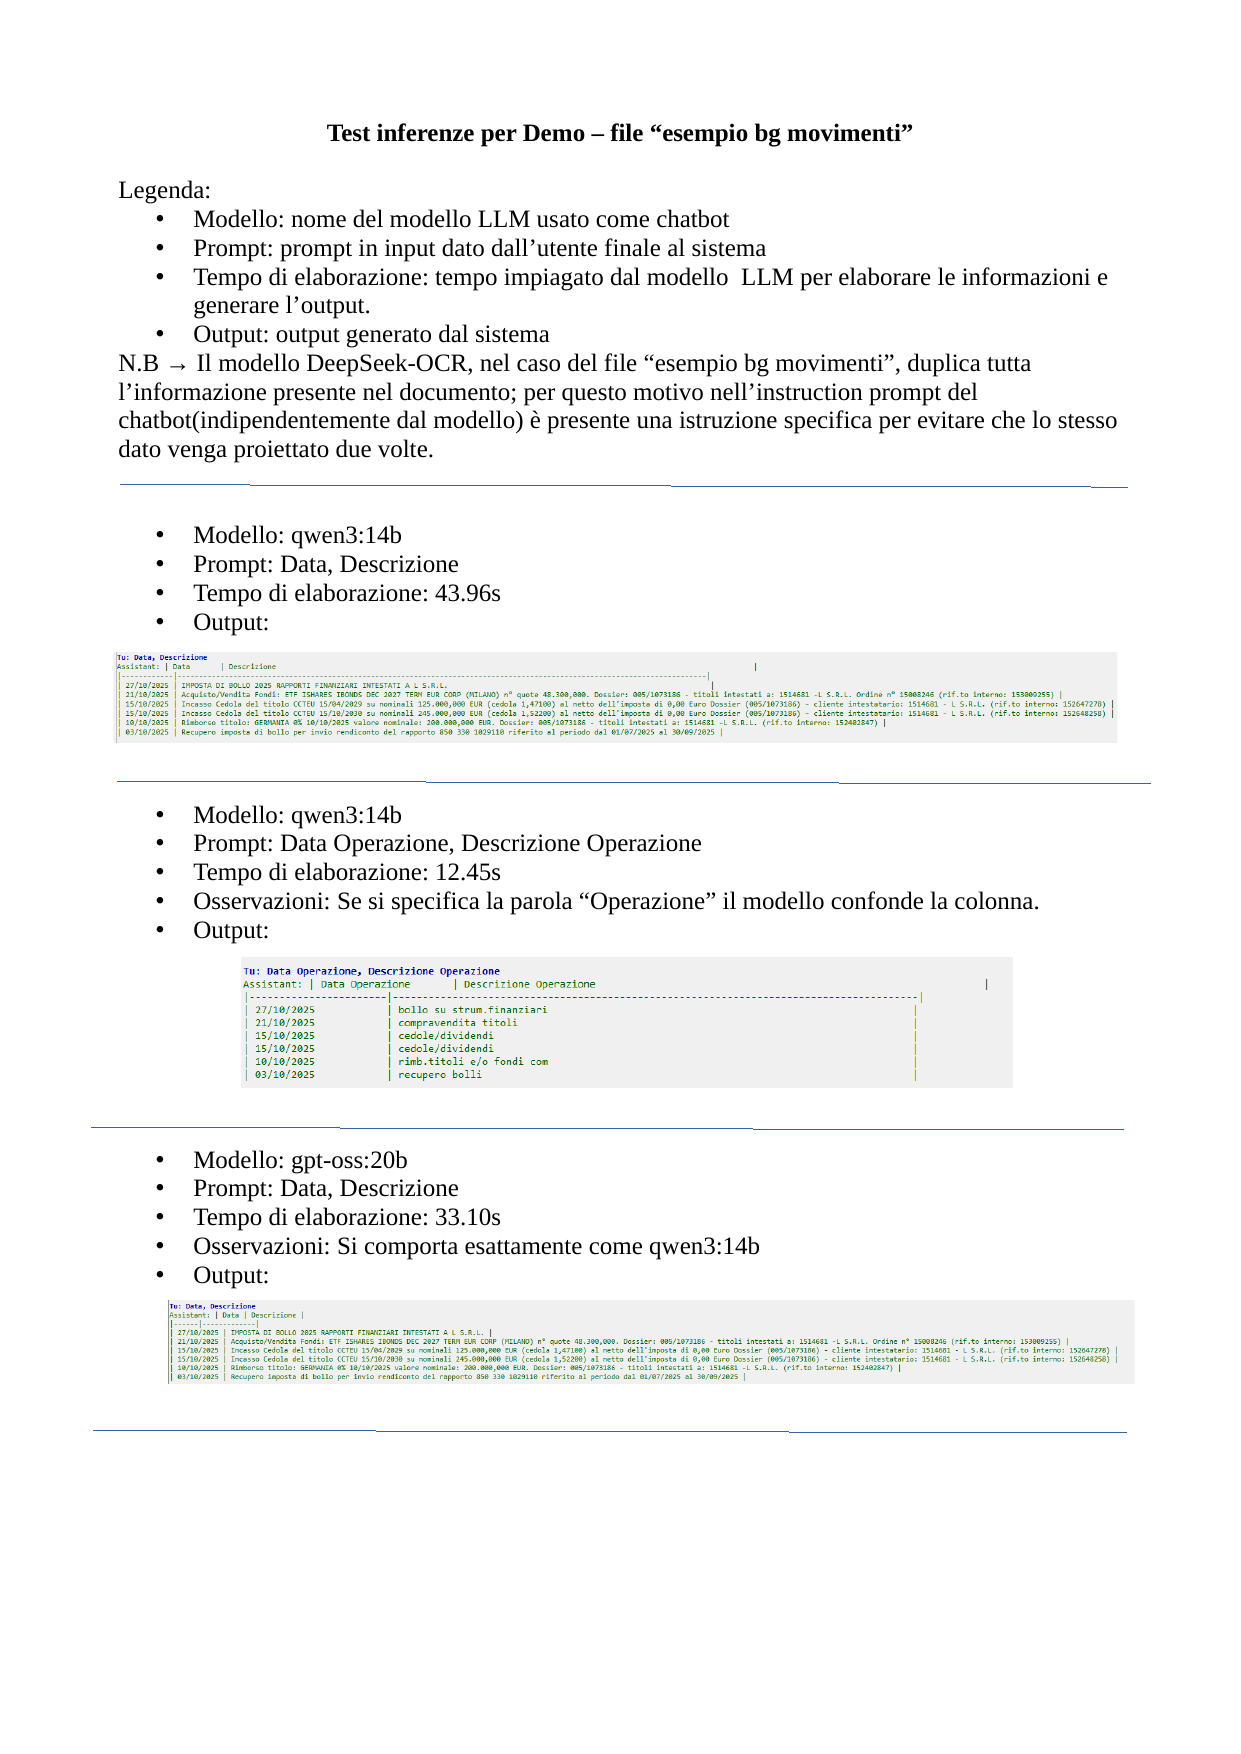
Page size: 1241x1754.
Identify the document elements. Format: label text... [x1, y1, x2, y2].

list Modello: qwen3:14b [156, 521, 1122, 549]
list Tempo di elaborazione: tempo impiagato dal modello LLM per elaborare le informazioni e generare l’output. [156, 262, 1122, 319]
list Modello: gpt-oss:20b [156, 1145, 1122, 1173]
list Prompt: Data, Descrizione [156, 549, 1122, 578]
list Modello: nome del modello LLM usato come chatbot [156, 204, 1122, 233]
picture [241, 957, 1013, 1088]
list Osservazioni: Si comporta esattamente come qwen3:14b [156, 1231, 1122, 1260]
list Tempo di elaborazione: 43.96s [156, 578, 1122, 607]
text N.B → Il modello DeepSeek-OCR, nel caso del file “esempio bg movimenti”, duplica tutta l’informazione presente nel documento; per questo motivo nell’instruction prompt del chatbot(indipendentemente dal modello) è presente una istruzione specifica per evitare che lo stesso dato venga proiettato due volte. [118, 348, 1122, 463]
list Output: [156, 607, 1122, 636]
list Output: output generato dal sistema [156, 319, 1122, 348]
list Osservazioni: Se si specifica la parola “Operazione” il modello confonde la colonna. [156, 886, 1122, 915]
list Tempo di elaborazione: 12.45s [156, 857, 1122, 886]
picture [113, 652, 1118, 743]
list Prompt: Data, Descrizione [156, 1173, 1122, 1202]
text Test inferenze per Demo – file “esempio bg movimenti” [118, 118, 1122, 147]
text Legenda: [118, 176, 1122, 204]
list Modello: qwen3:14b [156, 800, 1122, 828]
list Prompt: Data Operazione, Descrizione Operazione [156, 828, 1122, 857]
list Tempo di elaborazione: 33.10s [156, 1202, 1122, 1231]
list Output: [156, 1260, 1122, 1288]
list Output: [156, 915, 1122, 943]
list Prompt: prompt in input dato dall’utente finale al sistema [156, 233, 1122, 262]
picture [168, 1300, 1135, 1384]
